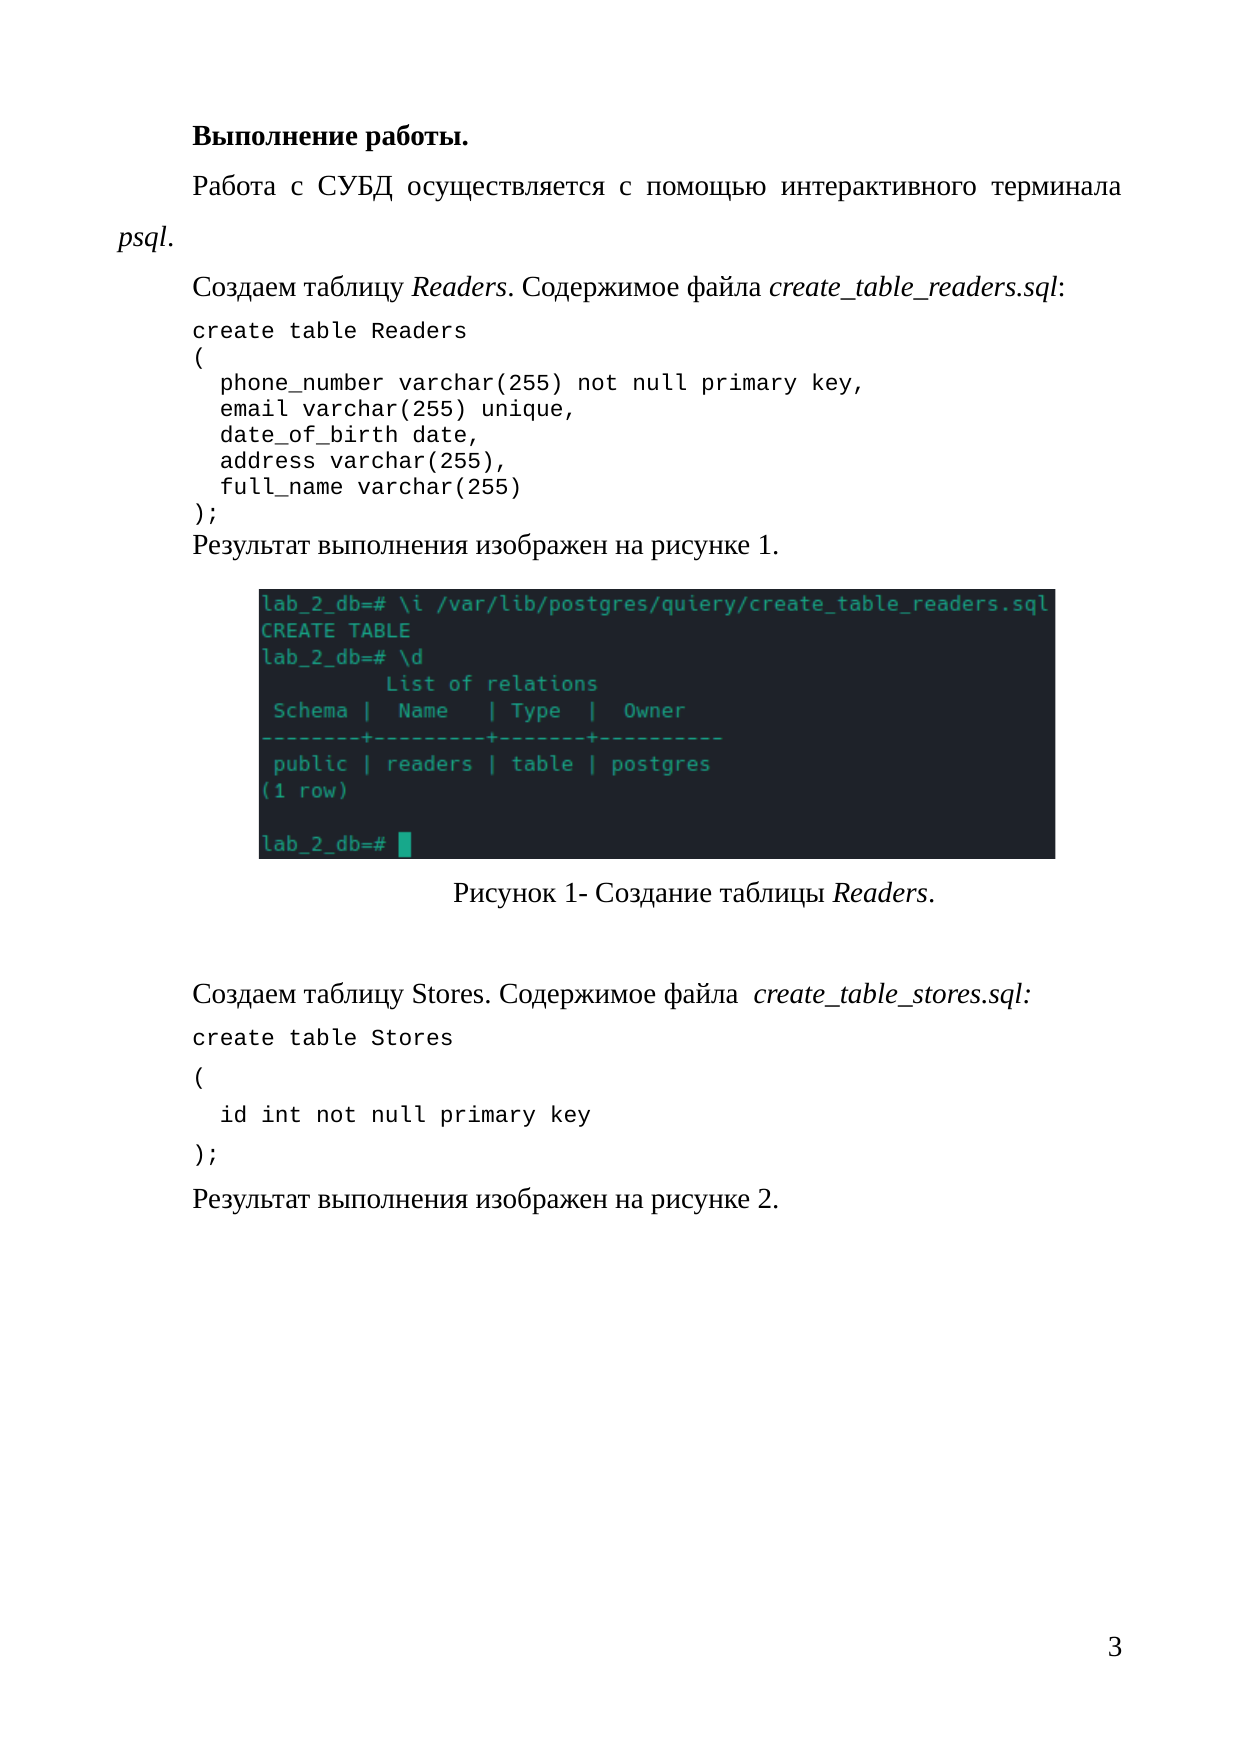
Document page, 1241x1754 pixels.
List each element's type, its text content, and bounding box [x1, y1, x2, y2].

text Создаем таблицу Readers. Содержимое файла create_table_readers.sql: [118, 269, 1122, 303]
text full_name varchar(255) [118, 475, 1122, 501]
text ( [118, 1065, 1122, 1091]
picture [258, 589, 1056, 859]
text date_of_birth date, [118, 423, 1122, 449]
text Результат выполнения изображен на рисунке 1. [118, 527, 1122, 560]
subtitle Выполнение работы. [118, 118, 1122, 152]
text email varchar(255) unique, [118, 397, 1122, 423]
text Работа с СУБД осуществляется с помощью интерактивного терминала psql. [118, 168, 1122, 252]
text Результат выполнения изображен на рисунке 2. [118, 1182, 1122, 1215]
text Создаем таблицу Stores. Содержимое файла create_table_stores.sql: [118, 976, 1122, 1009]
text create table Readers [118, 319, 1122, 345]
text create table Stores [118, 1026, 1122, 1052]
text ); [118, 1143, 1122, 1169]
text Рисунок 1- Создание таблицы Readers. [259, 859, 1055, 909]
text ( [118, 345, 1122, 371]
text ); [118, 501, 1122, 527]
text address varchar(255), [118, 449, 1122, 475]
text id int not null primary key [118, 1104, 1122, 1130]
text phone_number varchar(255) not null primary key, [118, 371, 1122, 397]
